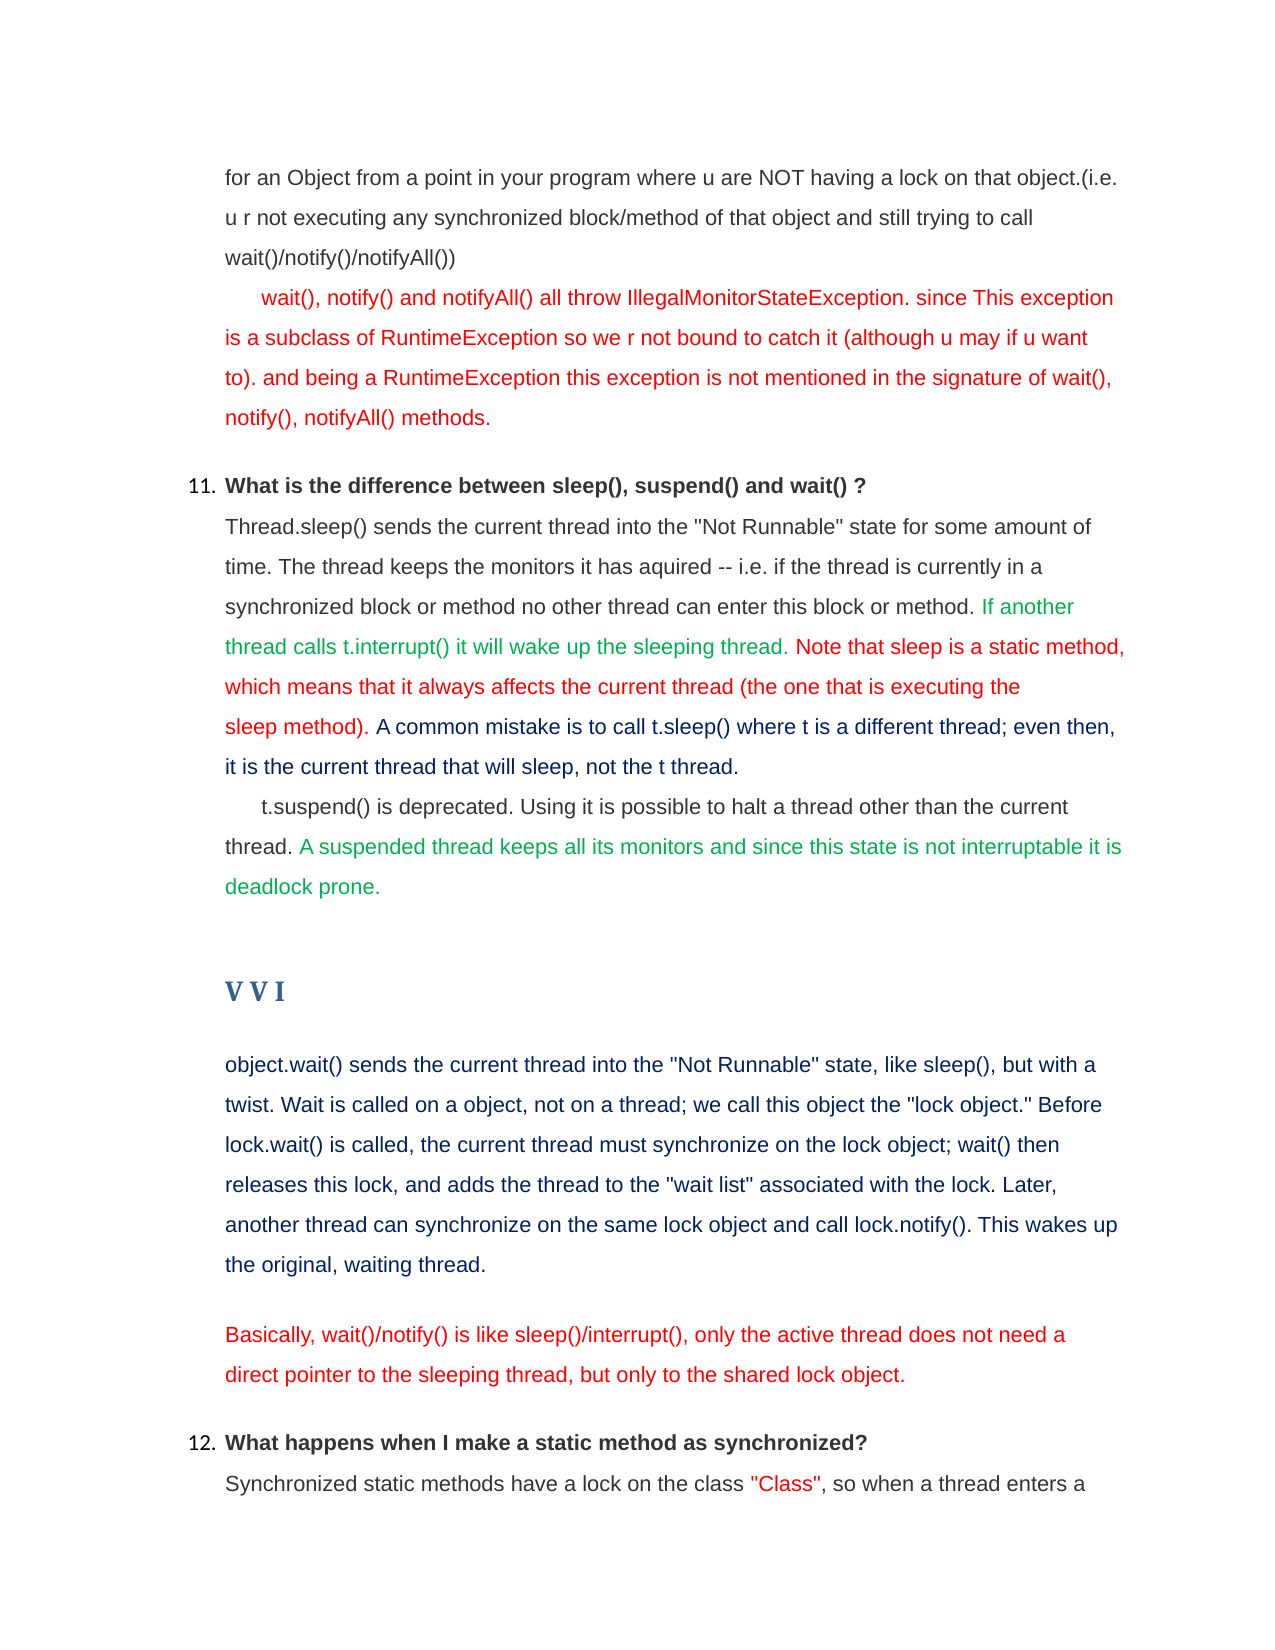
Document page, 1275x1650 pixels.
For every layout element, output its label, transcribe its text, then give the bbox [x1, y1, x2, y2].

text V V I [225, 928, 1125, 1008]
text Basically, wait()/notify() is like sleep()/interrupt(), only the active thread does not need a direct pointer to the sleeping thread, but only to the shared lock object. [225, 1307, 1125, 1387]
list What is the difference between sleep(), suspend() and wait() ? Thread.sleep() sends the current thread into the "Not Runnable" state for some amount of time. The thread keeps the monitors it has aquired -- i.e. if the thread is currently in a synchronized block or method no other thread can enter this block or method. If another thread calls t.interrupt() it will wake up the sleeping thread. Note that sleep is a static method, which means that it always affects the current thread (the one that is executing the sleep method). A common mistake is to call t.sleep() where t is a different thread; even then, it is the current thread that will sleep, not the t thread. t.suspend() is deprecated. Using it is possible to halt a thread other than the current thread. A suspended thread keeps all its monitors and since this state is not interruptable it is deadlock prone. [187, 459, 1125, 899]
list for an Object from a point in your program where u are NOT having a lock on that object.(i.e. u r not executing any synchronized block/method of that object and still trying to call wait()/notify()/notifyAll()) wait(), notify() and notifyAll() all throw IllegalMonitorStateException. since This exception is a subclass of RuntimeException so we r not bound to catch it (although u may if u want to). and being a RuntimeException this exception is not mentioned in the signature of wait(), notify(), notifyAll() methods. [187, 150, 1125, 430]
text object.wait() sends the current thread into the "Not Runnable" state, like sleep(), but with a twist. Wait is called on a object, not on a thread; we call this object the "lock object." Before lock.wait() is called, the current thread must synchronize on the lock object; wait() then releases this lock, and adds the thread to the "wait list" associated with the lock. Later, another thread can synchronize on the same lock object and call lock.notify(). This wakes up the original, waiting thread. [225, 1037, 1125, 1277]
list What happens when I make a static method as synchronized? Synchronized static methods have a lock on the class "Class", so when a thread enters a [187, 1416, 1125, 1496]
